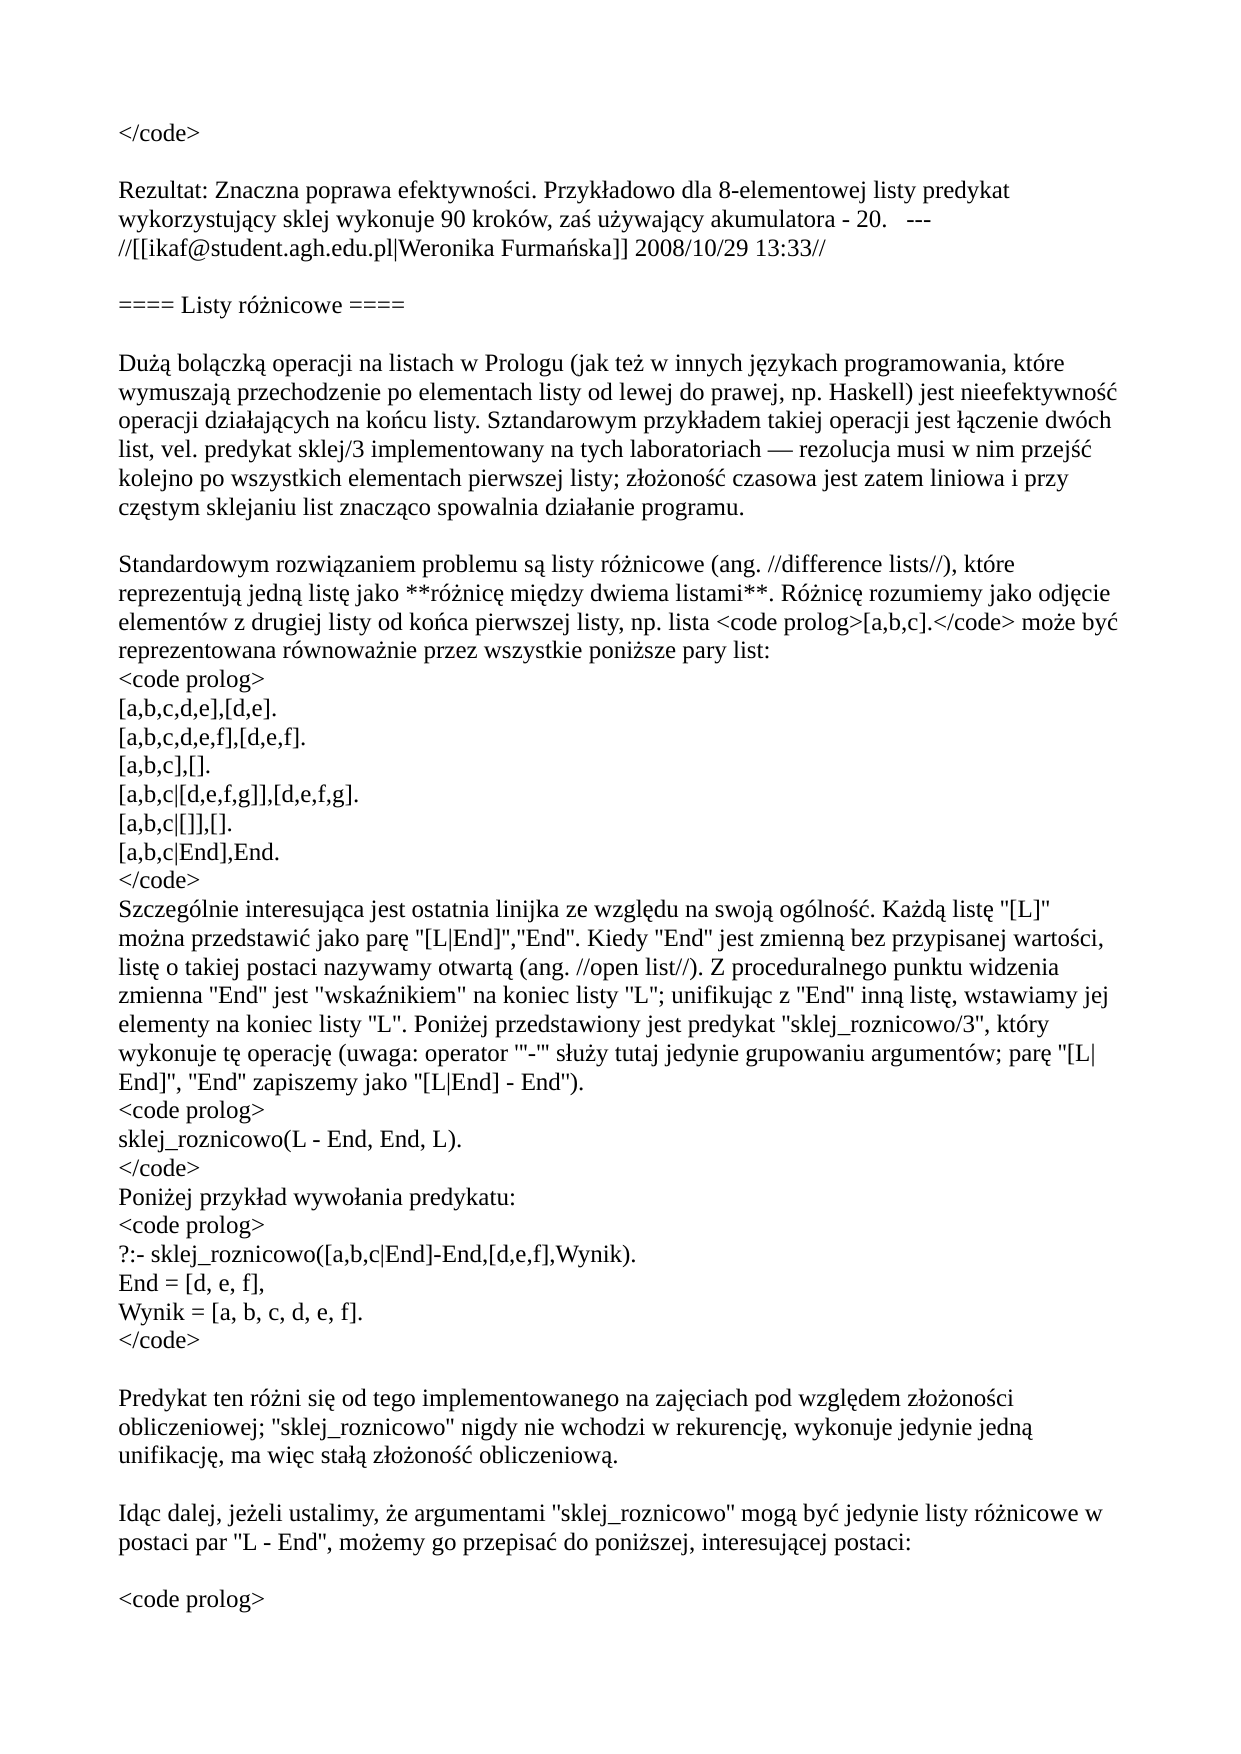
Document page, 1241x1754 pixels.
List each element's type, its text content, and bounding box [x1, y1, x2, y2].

text Rezultat: Znaczna poprawa efektywności. Przykładowo dla 8-elementowej listy predykat wykorzystujący sklej wykonuje 90 kroków, zaś używający akumulatora - 20. --- //[[ikaf@student.agh.edu.pl|Weronika Furmańska]] 2008/10/29 13:33// [118, 176, 1122, 262]
text Poniżej przykład wywołania predykatu: [118, 1182, 1122, 1211]
text Predykat ten różni się od tego implementowanego na zajęciach pod względem złożoności obliczeniowej; ''sklej_roznicowo'' nigdy nie wchodzi w rekurencję, wykonuje jedynie jedną unifikację, ma więc stałą złożoność obliczeniową. [118, 1383, 1122, 1469]
text <code prolog> [118, 1584, 1122, 1613]
text End = [d, e, f], [118, 1268, 1122, 1297]
text ==== Listy różnicowe ==== [118, 291, 1122, 319]
text [a,b,c|End],End. [118, 837, 1122, 866]
text [a,b,c,d,e,f],[d,e,f]. [118, 722, 1122, 751]
text [a,b,c],[]. [118, 751, 1122, 779]
text </code> [118, 118, 1122, 147]
text sklej_roznicowo(L - End, End, L). [118, 1124, 1122, 1153]
text [a,b,c|[d,e,f,g]],[d,e,f,g]. [118, 779, 1122, 808]
text </code> [118, 866, 1122, 894]
text Standardowym rozwiązaniem problemu są listy różnicowe (ang. //difference lists//), które reprezentują jedną listę jako **różnicę między dwiema listami**. Różnicę rozumiemy jako odjęcie elementów z drugiej listy od końca pierwszej listy, np. lista <code prolog>[a,b,c].</code> może być reprezentowana równoważnie przez wszystkie poniższe pary list: [118, 549, 1122, 664]
text Idąc dalej, jeżeli ustalimy, że argumentami ''sklej_roznicowo'' mogą być jedynie listy różnicowe w postaci par ''L - End'', możemy go przepisać do poniższej, interesującej postaci: [118, 1498, 1122, 1556]
text </code> [118, 1153, 1122, 1182]
text <code prolog> [118, 1096, 1122, 1124]
text Dużą bolączką operacji na listach w Prologu (jak też w innych językach programowania, które wymuszają przechodzenie po elementach listy od lewej do prawej, np. Haskell) jest nieefektywność operacji działających na końcu listy. Sztandarowym przykładem takiej operacji jest łączenie dwóch list, vel. predykat sklej/3 implementowany na tych laboratoriach — rezolucja musi w nim przejść kolejno po wszystkich elementach pierwszej listy; złożoność czasowa jest zatem liniowa i przy częstym sklejaniu list znacząco spowalnia działanie programu. [118, 348, 1122, 521]
text [a,b,c|[]],[]. [118, 808, 1122, 837]
text Szczególnie interesująca jest ostatnia linijka ze względu na swoją ogólność. Każdą listę ''[L]'' można przedstawić jako parę ''[L|End]'',''End''. Kiedy ''End'' jest zmienną bez przypisanej wartości, listę o takiej postaci nazywamy otwartą (ang. //open list//). Z proceduralnego punktu widzenia zmienna ''End'' jest "wskaźnikiem" na koniec listy ''L''; unifikując z ''End'' inną listę, wstawiamy jej elementy na koniec listy ''L''. Poniżej przedstawiony jest predykat ''sklej_roznicowo/3'', który wykonuje tę operację (uwaga: operator '''-''' służy tutaj jedynie grupowaniu argumentów; parę ''[L|End]'', ''End'' zapiszemy jako ''[L|End] - End''). [118, 894, 1122, 1096]
text Wynik = [a, b, c, d, e, f]. [118, 1297, 1122, 1326]
text [a,b,c,d,e],[d,e]. [118, 693, 1122, 722]
text </code> [118, 1326, 1122, 1354]
text <code prolog> [118, 664, 1122, 693]
text ?:- sklej_roznicowo([a,b,c|End]-End,[d,e,f],Wynik). [118, 1239, 1122, 1268]
text <code prolog> [118, 1211, 1122, 1239]
